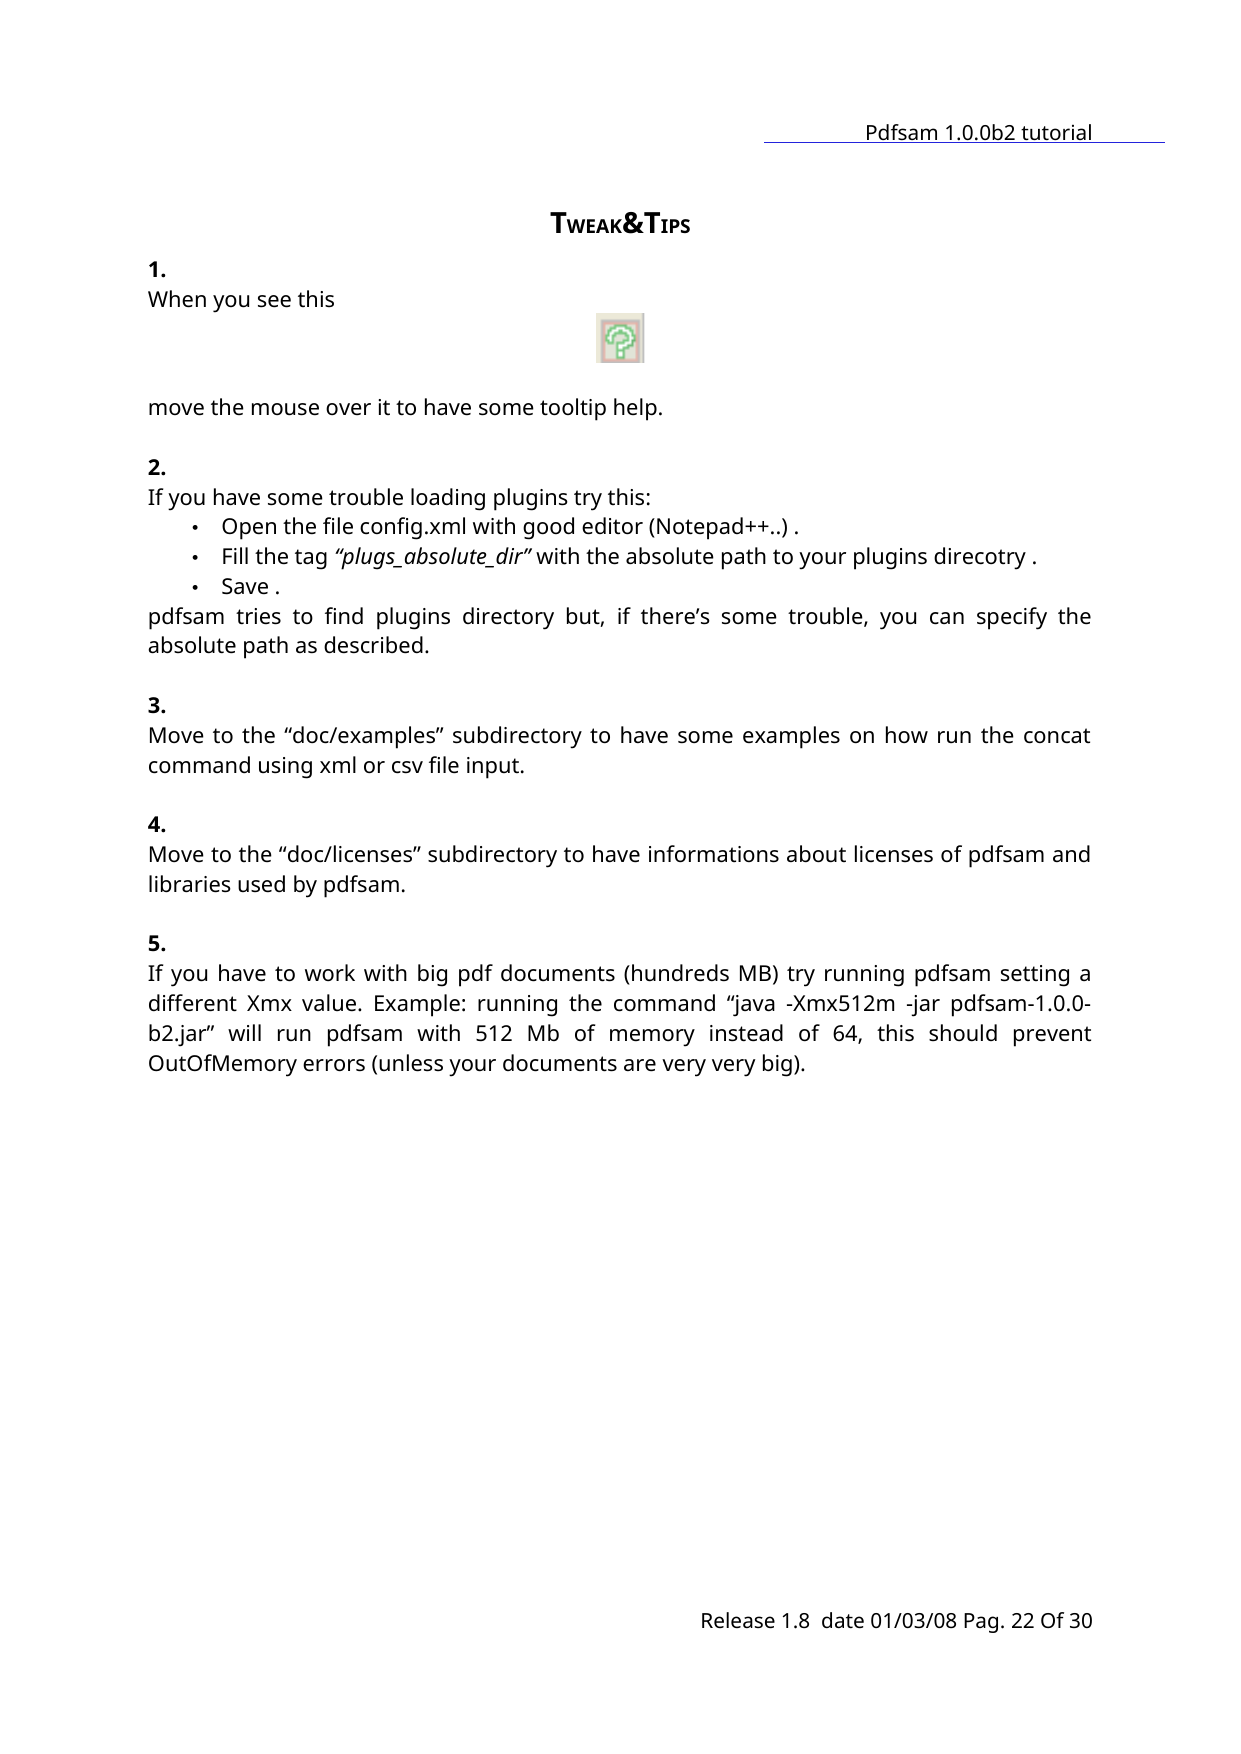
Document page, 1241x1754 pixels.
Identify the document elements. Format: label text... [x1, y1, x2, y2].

text If you have some trouble loading plugins try this: [148, 481, 1093, 511]
list Fill the tag “plugs_absolute_dir” with the absolute path to your plugins direcotry . [192, 541, 1093, 571]
list Save . [192, 571, 1093, 601]
list Open the file config.xml with good editor (Notepad++..) . [192, 511, 1093, 541]
text 1. [148, 254, 1093, 284]
text Move to the “doc/licenses” subdirectory to have informations about licenses of pdfsam and libraries used by pdfsam. [148, 839, 1093, 898]
text 4. [148, 809, 1093, 839]
text When you see this [148, 284, 1093, 314]
text Move to the “doc/examples” subdirectory to have some examples on how run the concat command using xml or csv file input. [148, 720, 1093, 779]
text move the mouse over it to have some tooltip help. [148, 392, 1093, 422]
text pdfsam tries to find plugins directory but, if there’s some trouble, you can specify the absolute path as described. [148, 601, 1093, 660]
text Tweak&Tips [148, 202, 1093, 242]
text 5. [148, 928, 1093, 958]
text 3. [148, 690, 1093, 720]
text If you have to work with big pdf documents (hundreds MB) try running pdfsam setting a different Xmx value. Example: running the command “java -Xmx512m -jar pdfsam-1.0.0-b2.jar” will run pdfsam with 512 Mb of memory instead of 64, this should prevent OutOfMemory errors (unless your documents are very very big). [148, 958, 1093, 1077]
text 2. [148, 452, 1093, 481]
